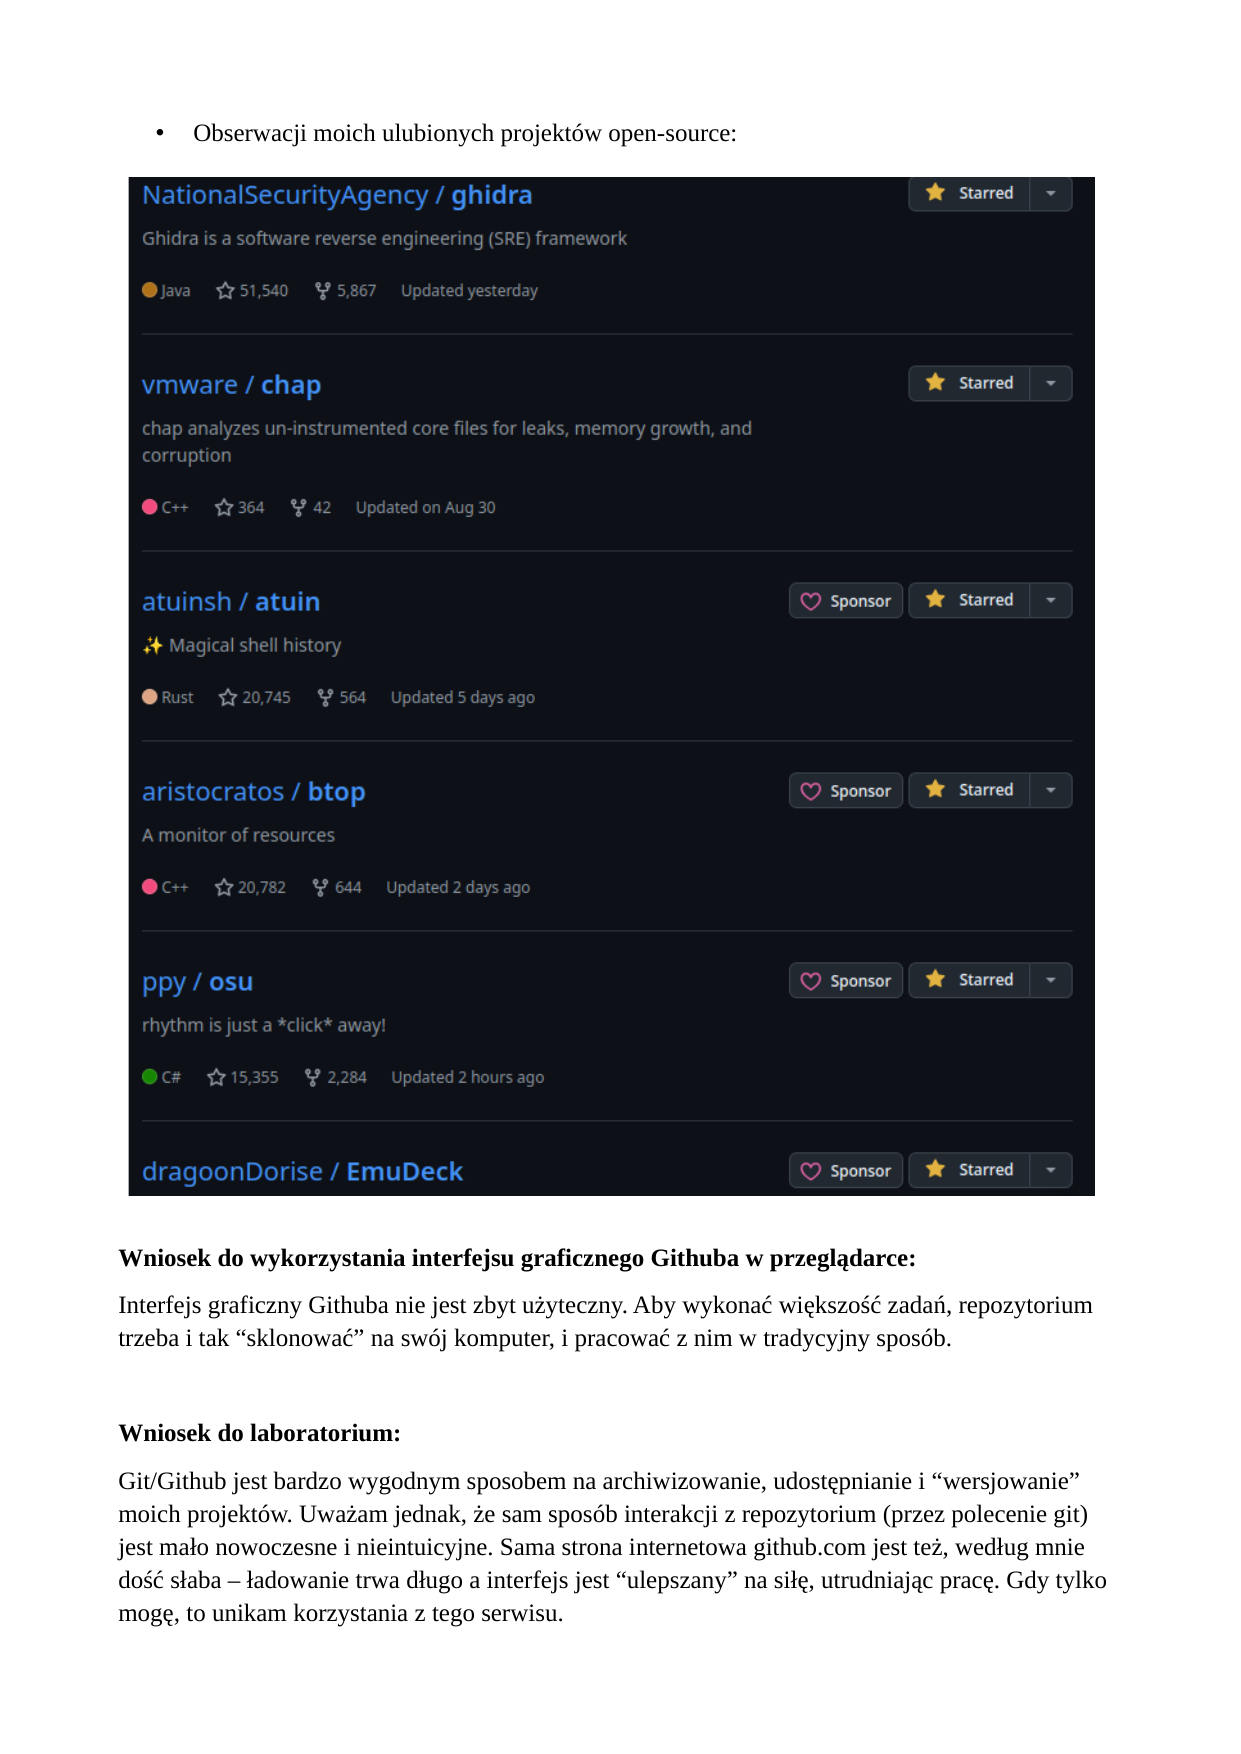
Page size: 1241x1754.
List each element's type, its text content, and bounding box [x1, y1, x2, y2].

text Wniosek do laboratorium: [118, 1418, 1122, 1447]
text Wniosek do wykorzystania interfejsu graficznego Githuba w przeglądarce: [118, 1243, 1122, 1271]
picture [128, 177, 1095, 1196]
text Git/Github jest bardzo wygodnym sposobem na archiwizowanie, udostępnianie i “wersjowanie” moich projektów. Uważam jednak, że sam sposób interakcji z repozytorium (przez polecenie git) jest mało nowoczesne i nieintuicyjne. Sama strona internetowa github.com jest też, według mnie dość słaba – ładowanie trwa długo a interfejs jest “ulepszany” na siłę, utrudniając pracę. Gdy tylko mogę, to unikam korzystania z tego serwisu. [118, 1466, 1122, 1627]
list Obserwacji moich ulubionych projektów open-source: [156, 118, 1122, 1224]
text Interfejs graficzny Githuba nie jest zbyt użyteczny. Aby wykonać większość zadań, repozytorium trzeba i tak “sklonować” na swój komputer, i pracować z nim w tradycyjny sposób. [118, 1290, 1122, 1352]
